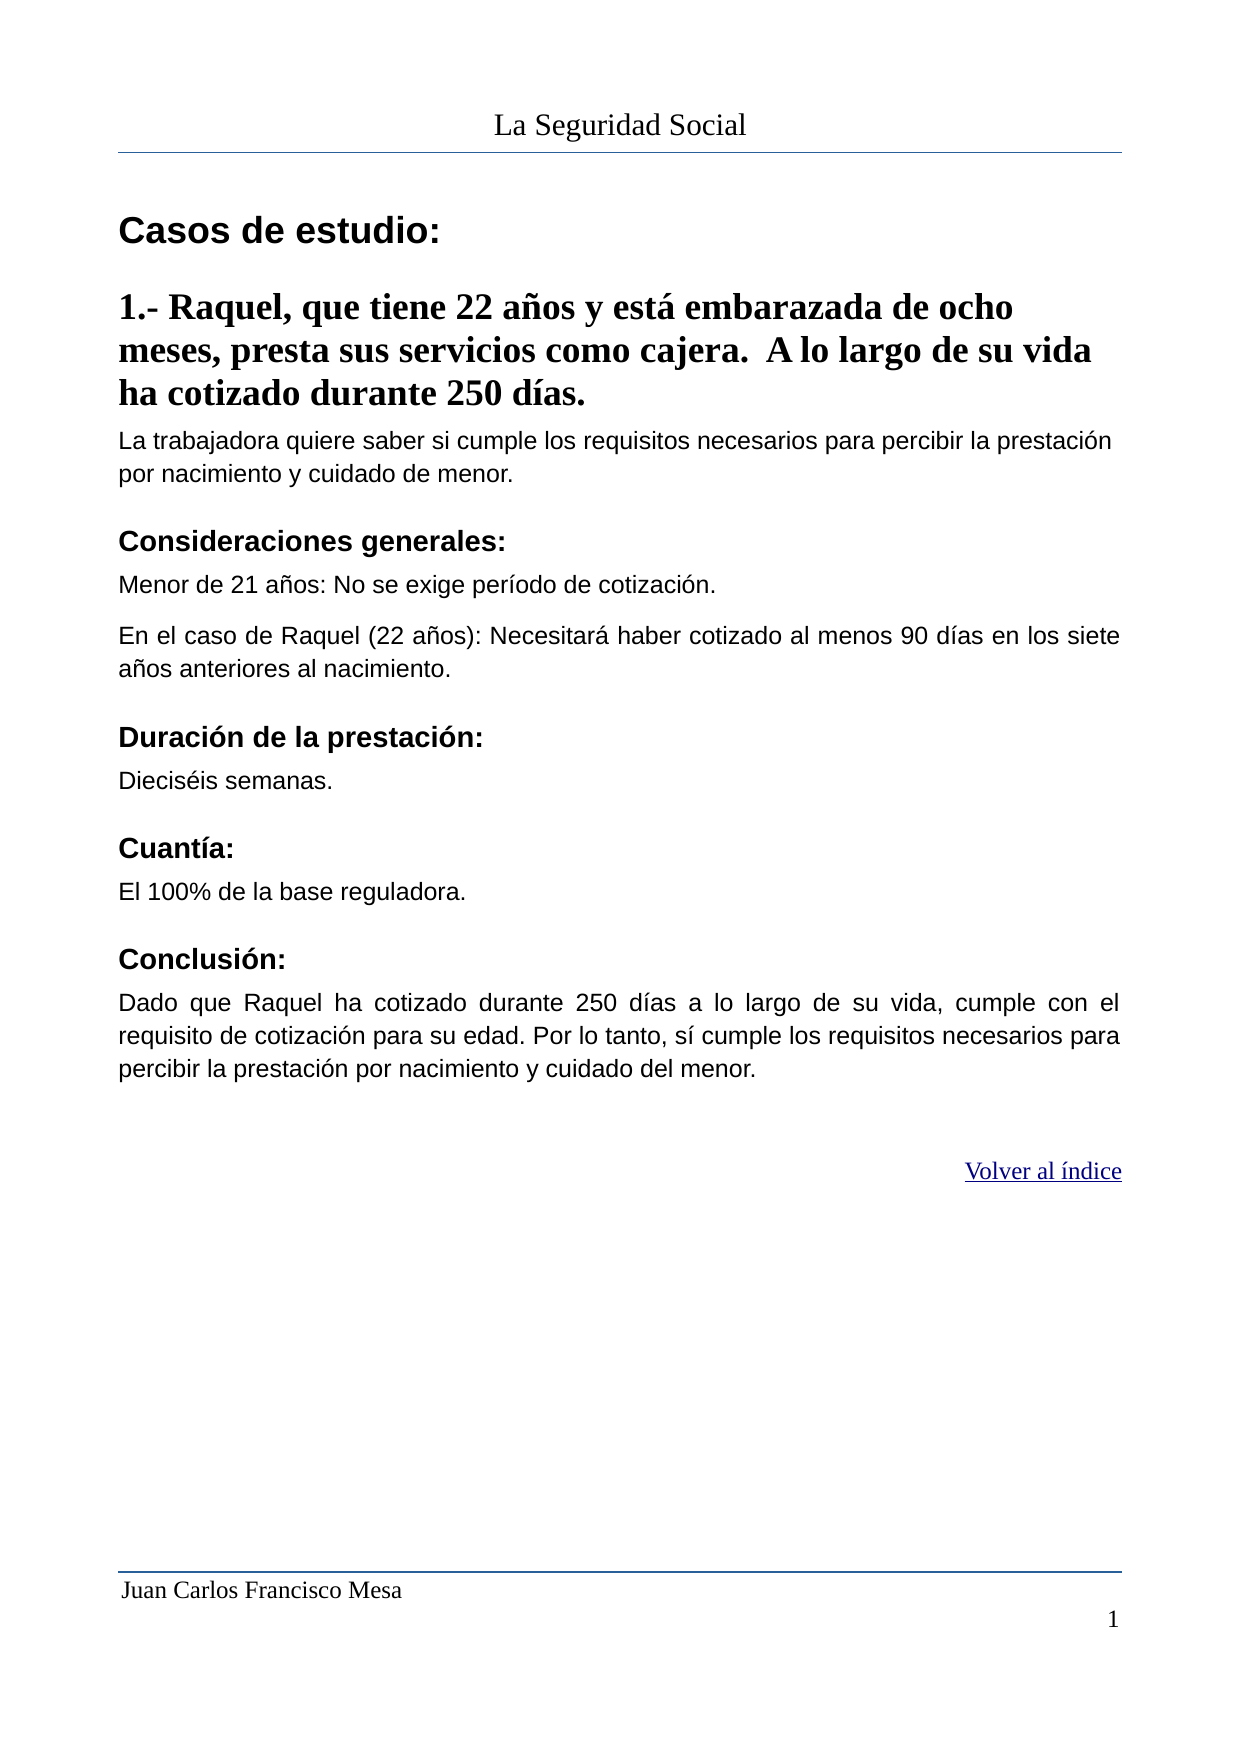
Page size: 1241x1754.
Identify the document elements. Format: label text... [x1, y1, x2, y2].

subtitle Conclusión: [118, 942, 1122, 976]
text Menor de 21 años: No se exige período de cotización. [118, 571, 1122, 599]
subtitle Duración de la prestación: [118, 719, 1122, 753]
text Dieciséis semanas. [118, 766, 1122, 794]
text Volver al índice [118, 1156, 1122, 1184]
text La trabajadora quiere saber si cumple los requisitos necesarios para percibir la prestación por nacimiento y cuidado de menor. [118, 426, 1122, 488]
text En el caso de Raquel (22 años): Necesitará haber cotizado al menos 90 días en los siete años anteriores al nacimiento. [118, 621, 1122, 683]
subtitle Casos de estudio: [118, 208, 1122, 251]
subtitle Consideraciones generales: [118, 524, 1122, 558]
text El 100% de la base reguladora. [118, 877, 1122, 906]
text Dado que Raquel ha cotizado durante 250 días a lo largo de su vida, cumple con el requisito de cotización para su edad. Por lo tanto, sí cumple los requisitos necesarios para percibir la prestación por nacimiento y cuidado del menor. [118, 988, 1122, 1083]
subtitle 1.- Raquel, que tiene 22 años y está embarazada de ocho meses, presta sus servicios como cajera. A lo largo de su vida ha cotizado durante 250 días. [118, 284, 1122, 414]
subtitle Cuantía: [118, 831, 1122, 864]
